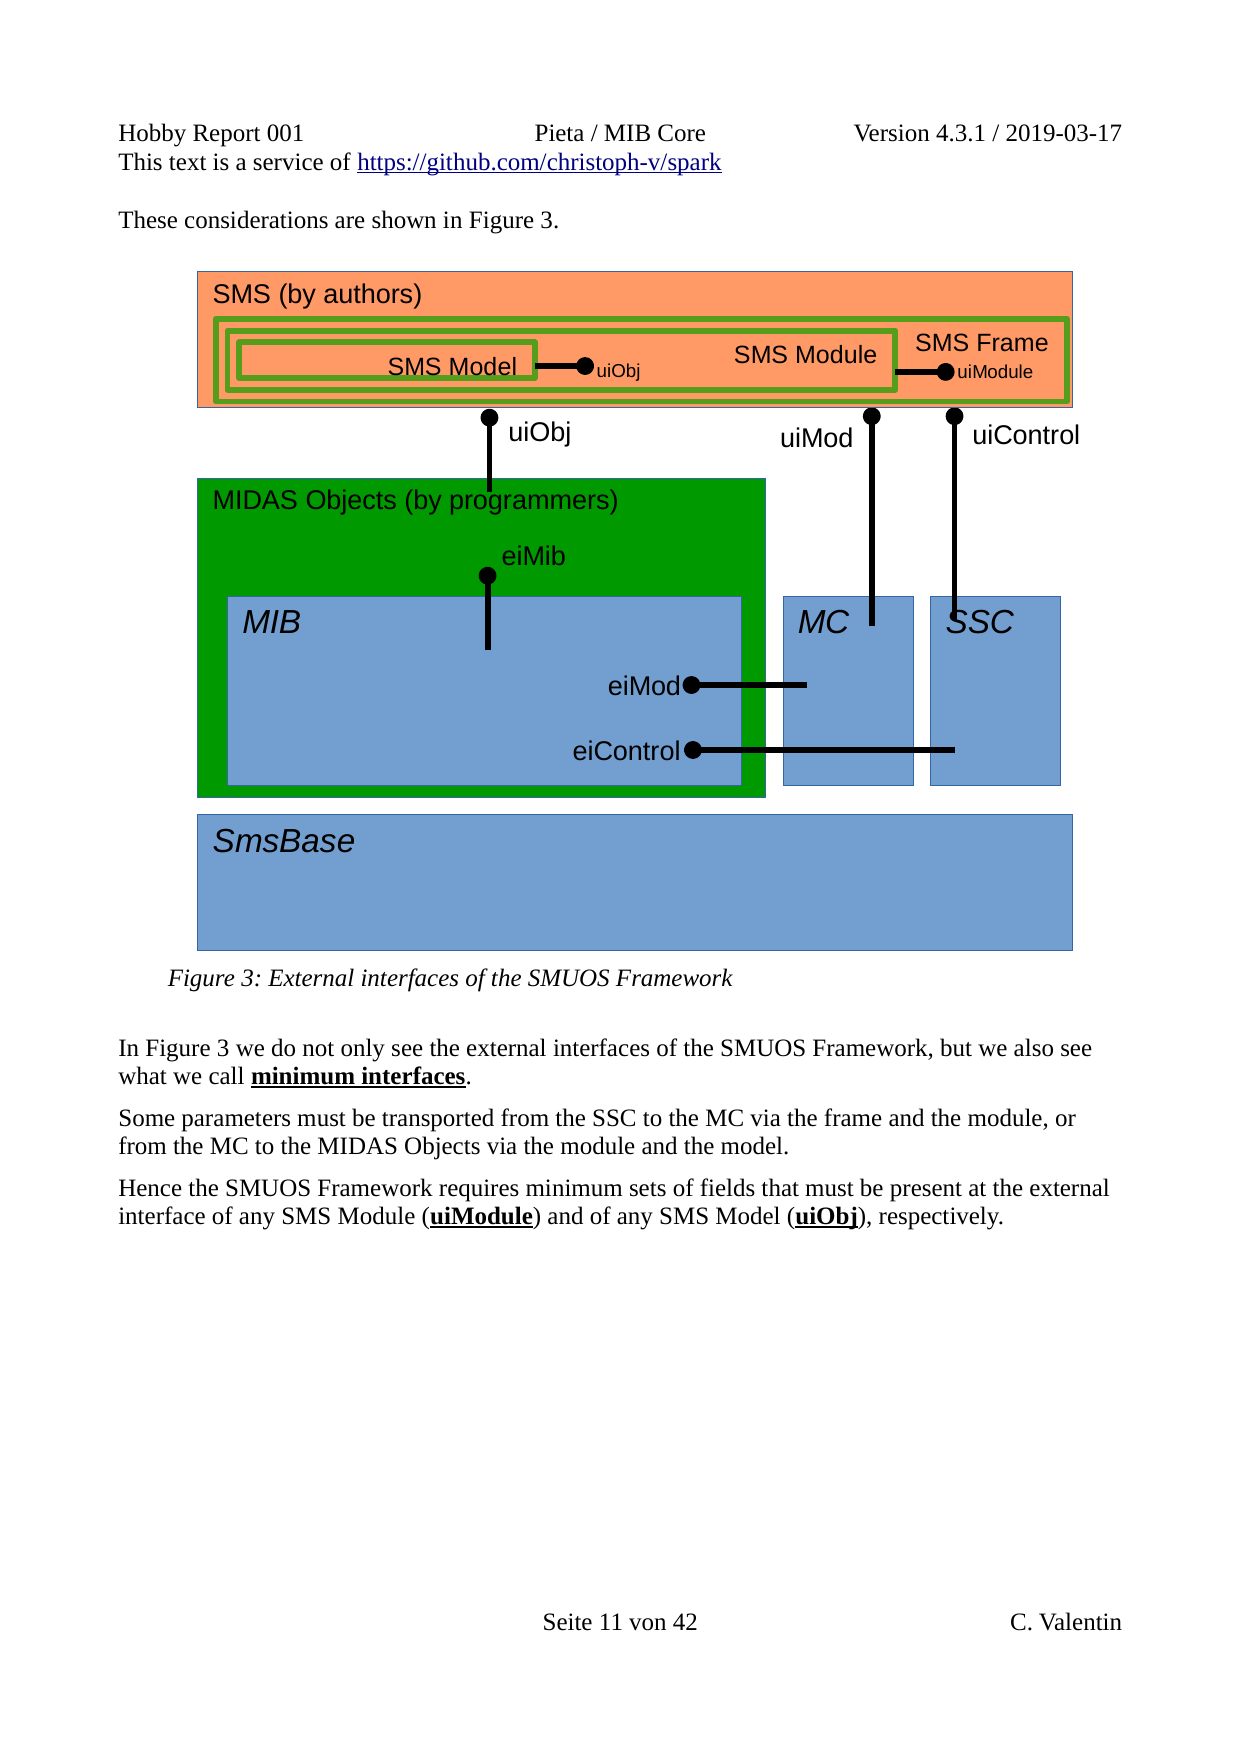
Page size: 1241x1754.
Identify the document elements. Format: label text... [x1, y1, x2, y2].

text Some parameters must be transported from the SSC to the MC via the frame and the module, or from the MC to the MIDAS Objects via the module and the model. [118, 1103, 1122, 1160]
text These considerations are shown in Figure 3. [118, 205, 1122, 234]
text Hence the SMUOS Framework requires minimum sets of fields that must be present at the external interface of any SMS Module (uiModule) and of any SMS Model (uiObj), respectively. [118, 1173, 1122, 1230]
text Figure 3: External interfaces of the SMUOS Framework [168, 258, 1093, 991]
text In Figure 3 we do not only see the external interfaces of the SMUOS Framework, but we also see what we call minimum interfaces. [118, 1033, 1122, 1090]
